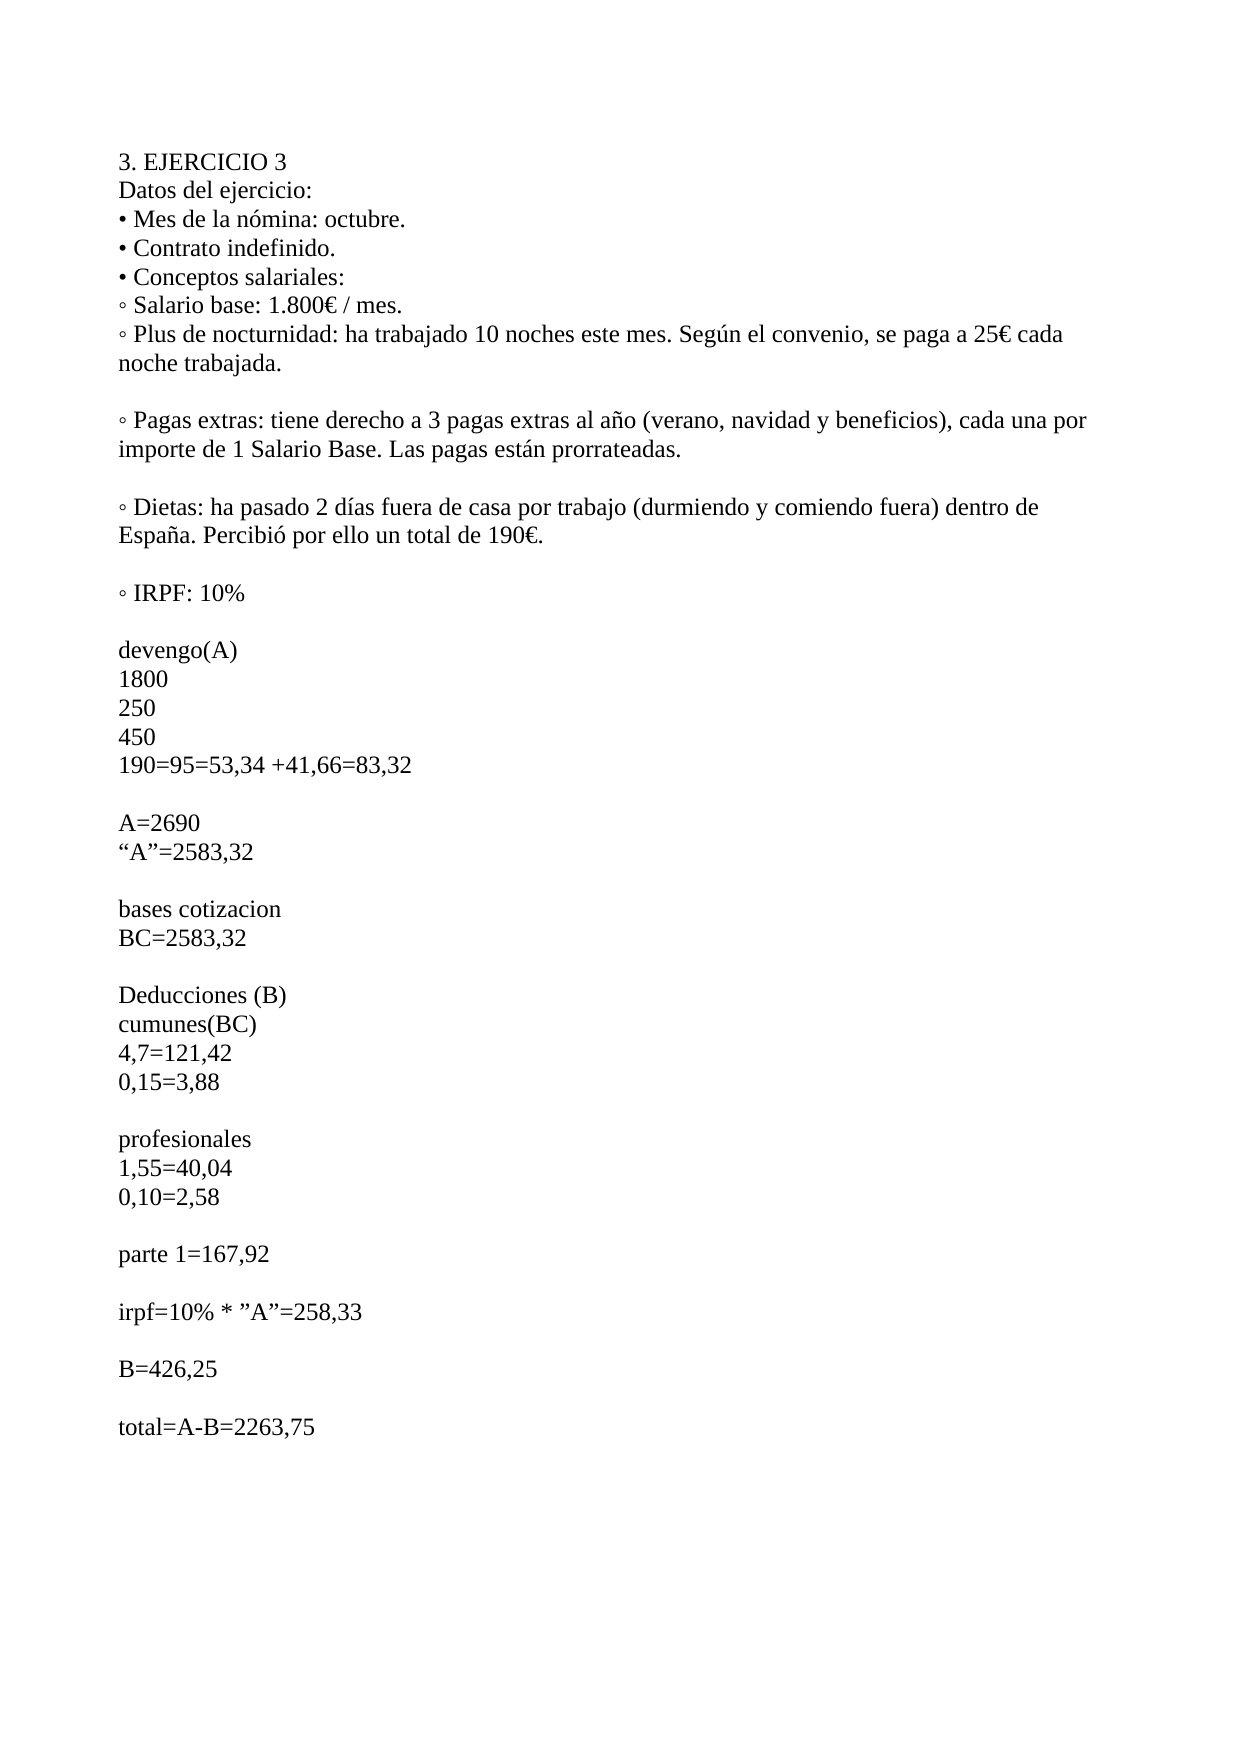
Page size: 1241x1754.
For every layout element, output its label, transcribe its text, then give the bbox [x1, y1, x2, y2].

text 1,55=40,04 [118, 1153, 1122, 1182]
text irpf=10% * ”A”=258,33 [118, 1297, 1122, 1326]
text 190=95=53,34 +41,66=83,32 [118, 751, 1122, 779]
text bases cotizacion [118, 894, 1122, 923]
text • Conceptos salariales: [118, 262, 1122, 291]
text • Mes de la nómina: octubre. [118, 204, 1122, 233]
text parte 1=167,92 [118, 1239, 1122, 1268]
text BC=2583,32 [118, 923, 1122, 952]
text ◦ Plus de nocturnidad: ha trabajado 10 noches este mes. Según el convenio, se paga a 25€ cada noche trabajada. [118, 319, 1122, 377]
text 3. EJERCICIO 3 [118, 147, 1122, 176]
text Datos del ejercicio: [118, 176, 1122, 204]
text 4,7=121,42 [118, 1038, 1122, 1067]
text “A”=2583,32 [118, 837, 1122, 866]
text ◦ Pagas extras: tiene derecho a 3 pagas extras al año (verano, navidad y beneficios), cada una por importe de 1 Salario Base. Las pagas están prorrateadas. [118, 406, 1122, 463]
text devengo(A) [118, 636, 1122, 664]
text profesionales [118, 1124, 1122, 1153]
text B=426,25 [118, 1354, 1122, 1383]
text ◦ IRPF: 10% [118, 578, 1122, 607]
text 450 [118, 722, 1122, 751]
text 0,15=3,88 [118, 1067, 1122, 1096]
text 1800 [118, 664, 1122, 693]
text total=A-B=2263,75 [118, 1412, 1122, 1441]
text • Contrato indefinido. [118, 233, 1122, 262]
text Deducciones (B) [118, 981, 1122, 1009]
text 0,10=2,58 [118, 1182, 1122, 1211]
text ◦ Salario base: 1.800€ / mes. [118, 291, 1122, 319]
text ◦ Dietas: ha pasado 2 días fuera de casa por trabajo (durmiendo y comiendo fuera) dentro de España. Percibió por ello un total de 190€. [118, 492, 1122, 549]
text cumunes(BC) [118, 1009, 1122, 1038]
text 250 [118, 693, 1122, 722]
text A=2690 [118, 808, 1122, 837]
